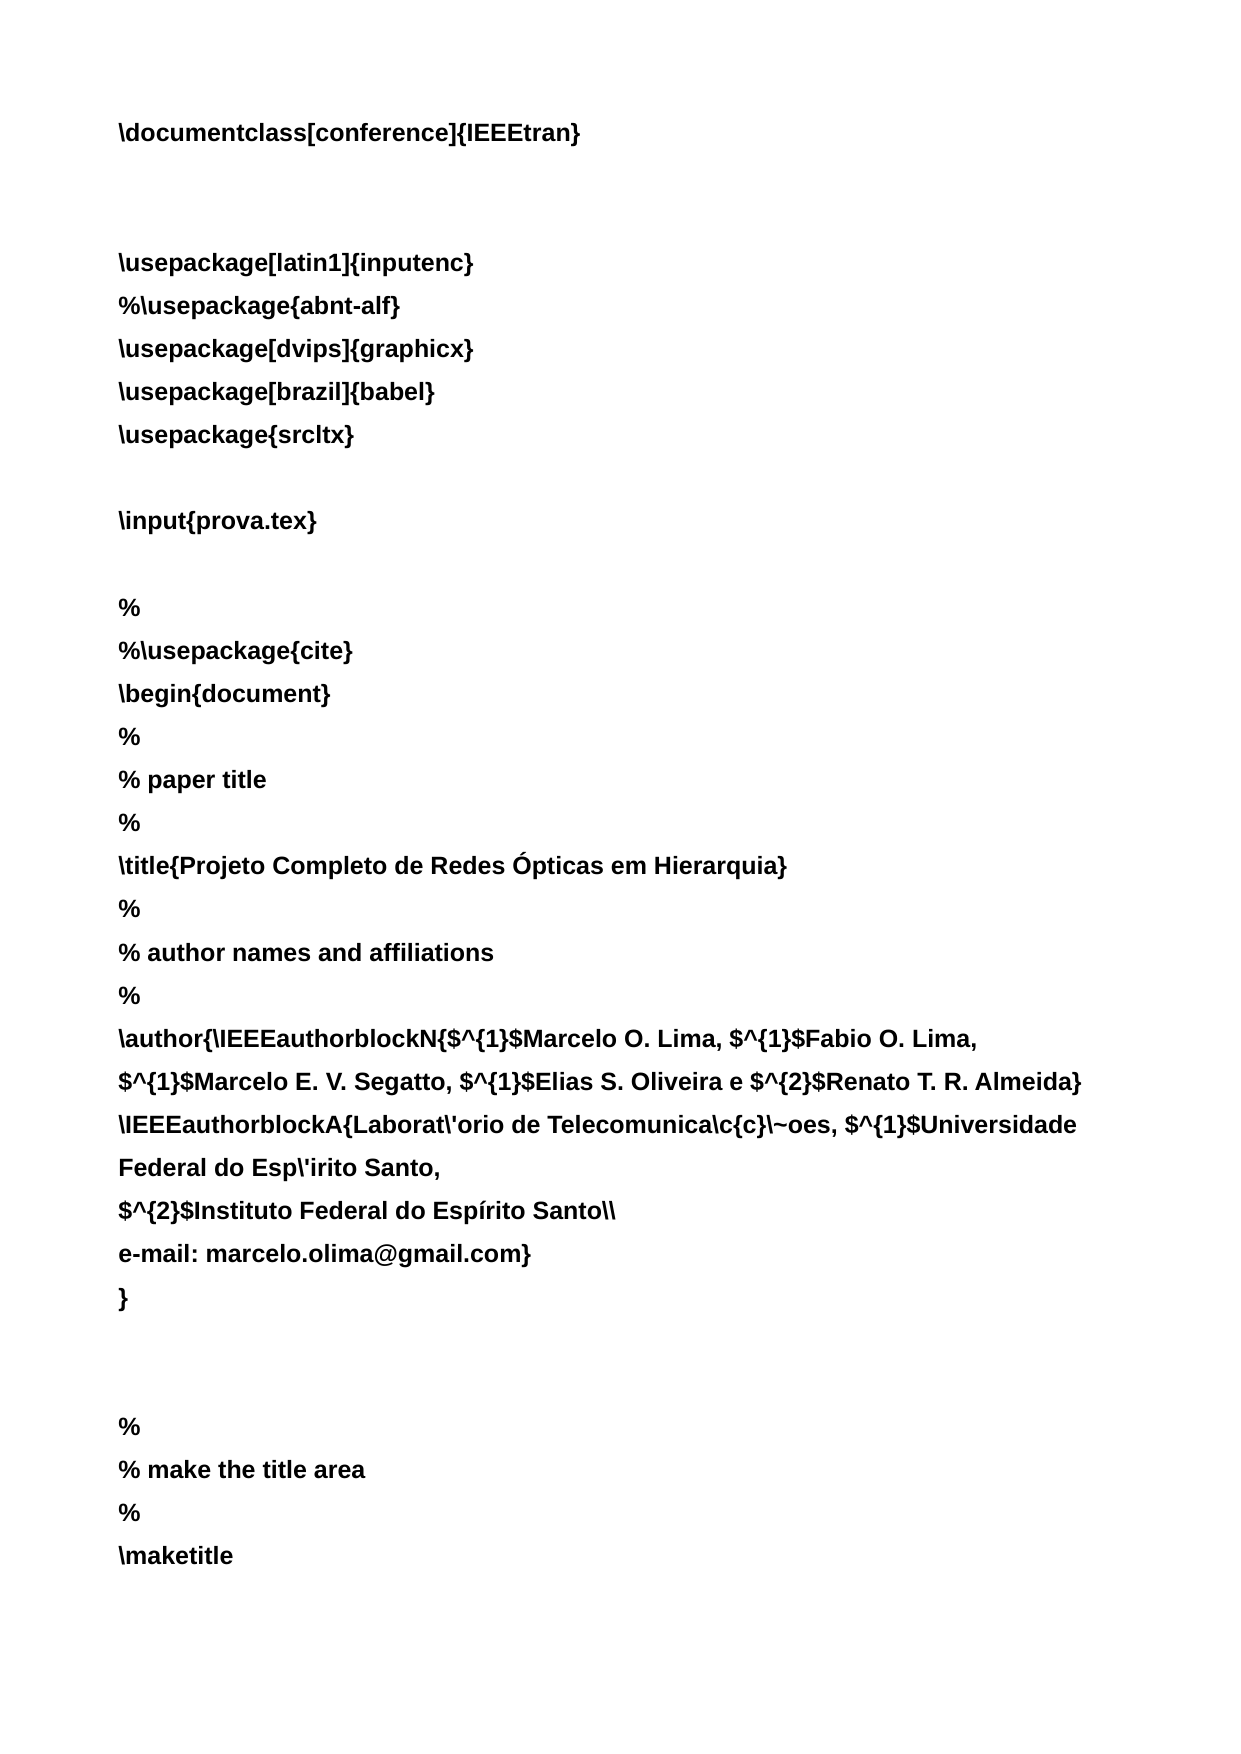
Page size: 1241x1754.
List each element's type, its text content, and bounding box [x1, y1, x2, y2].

text % [118, 722, 1122, 751]
text e-mail: marcelo.olima@gmail.com} [118, 1239, 1122, 1268]
text \begin{document} [118, 679, 1122, 707]
text \title{Projeto Completo de Redes Ópticas em Hierarquia} [118, 851, 1122, 880]
text \IEEEauthorblockA{Laborat\'orio de Telecomunica\c{c}\~oes, $^{1}$Universidade Federal do Esp\'irito Santo, [118, 1110, 1122, 1182]
text %\usepackage{abnt-alf} [118, 291, 1122, 319]
text % [118, 1412, 1122, 1441]
text \usepackage[latin1]{inputenc} [118, 247, 1122, 276]
text %\usepackage{cite} [118, 636, 1122, 664]
text % paper title [118, 765, 1122, 794]
text % [118, 981, 1122, 1009]
text % author names and affiliations [118, 937, 1122, 966]
text % [118, 894, 1122, 923]
text \usepackage[brazil]{babel} [118, 377, 1122, 406]
text % [118, 592, 1122, 621]
text $^{2}$Instituto Federal do Espírito Santo\\ [118, 1196, 1122, 1225]
text % [118, 1498, 1122, 1527]
text \documentclass[conference]{IEEEtran} [118, 118, 1122, 147]
text % make the title area [118, 1455, 1122, 1484]
text \maketitle [118, 1541, 1122, 1570]
text % [118, 808, 1122, 837]
text } [118, 1282, 1122, 1311]
text \usepackage[dvips]{graphicx} [118, 334, 1122, 362]
text \usepackage{srcltx} [118, 420, 1122, 449]
text \author{\IEEEauthorblockN{$^{1}$Marcelo O. Lima, $^{1}$Fabio O. Lima, $^{1}$Marcelo E. V. Segatto, $^{1}$Elias S. Oliveira e $^{2}$Renato T. R. Almeida} [118, 1024, 1122, 1096]
text \input{prova.tex} [118, 506, 1122, 535]
